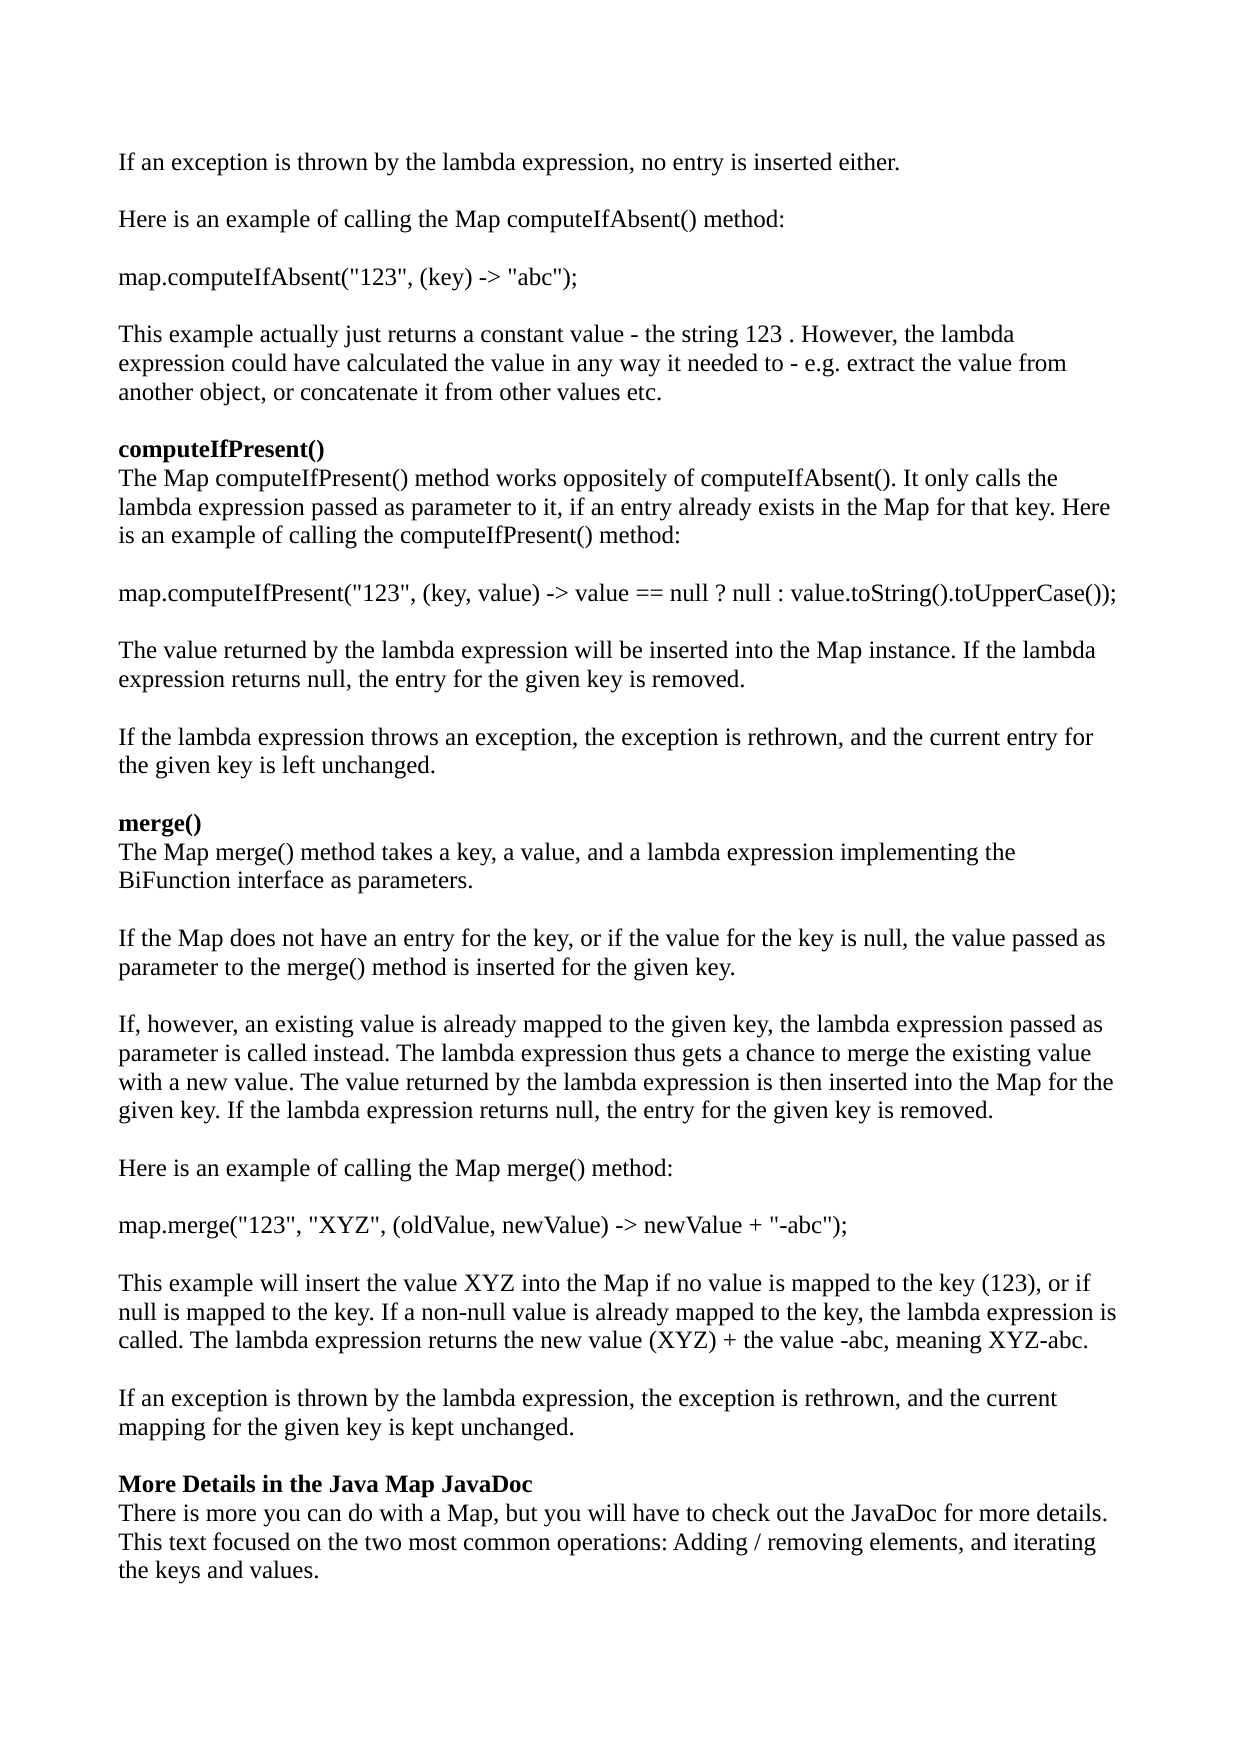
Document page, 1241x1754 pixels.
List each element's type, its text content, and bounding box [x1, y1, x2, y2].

text merge() [118, 808, 1122, 837]
text Here is an example of calling the Map computeIfAbsent() method: [118, 204, 1122, 233]
text map.merge("123", "XYZ", (oldValue, newValue) -> newValue + "-abc"); [118, 1211, 1122, 1239]
text If an exception is thrown by the lambda expression, no entry is inserted either. [118, 147, 1122, 176]
text If an exception is thrown by the lambda expression, the exception is rethrown, and the current mapping for the given key is kept unchanged. [118, 1383, 1122, 1441]
text If, however, an existing value is already mapped to the given key, the lambda expression passed as parameter is called instead. The lambda expression thus gets a chance to merge the existing value with a new value. The value returned by the lambda expression is then inserted into the Map for the given key. If the lambda expression returns null, the entry for the given key is removed. [118, 1009, 1122, 1124]
text This example actually just returns a constant value - the string 123 . However, the lambda expression could have calculated the value in any way it needed to - e.g. extract the value from another object, or concatenate it from other values etc. [118, 319, 1122, 406]
text The value returned by the lambda expression will be inserted into the Map instance. If the lambda expression returns null, the entry for the given key is removed. [118, 636, 1122, 693]
text Here is an example of calling the Map merge() method: [118, 1153, 1122, 1182]
text The Map merge() method takes a key, a value, and a lambda expression implementing the BiFunction interface as parameters. [118, 837, 1122, 894]
text map.computeIfPresent("123", (key, value) -> value == null ? null : value.toString().toUpperCase()); [118, 578, 1122, 607]
text If the Map does not have an entry for the key, or if the value for the key is null, the value passed as parameter to the merge() method is inserted for the given key. [118, 923, 1122, 981]
text computeIfPresent() [118, 434, 1122, 463]
text This example will insert the value XYZ into the Map if no value is mapped to the key (123), or if null is mapped to the key. If a non-null value is already mapped to the key, the lambda expression is called. The lambda expression returns the new value (XYZ) + the value -abc, meaning XYZ-abc. [118, 1268, 1122, 1354]
text More Details in the Java Map JavaDoc [118, 1469, 1122, 1498]
text map.computeIfAbsent("123", (key) -> "abc"); [118, 262, 1122, 291]
text The Map computeIfPresent() method works oppositely of computeIfAbsent(). It only calls the lambda expression passed as parameter to it, if an entry already exists in the Map for that key. Here is an example of calling the computeIfPresent() method: [118, 463, 1122, 549]
text There is more you can do with a Map, but you will have to check out the JavaDoc for more details. This text focused on the two most common operations: Adding / removing elements, and iterating the keys and values. [118, 1498, 1122, 1584]
text If the lambda expression throws an exception, the exception is rethrown, and the current entry for the given key is left unchanged. [118, 722, 1122, 779]
